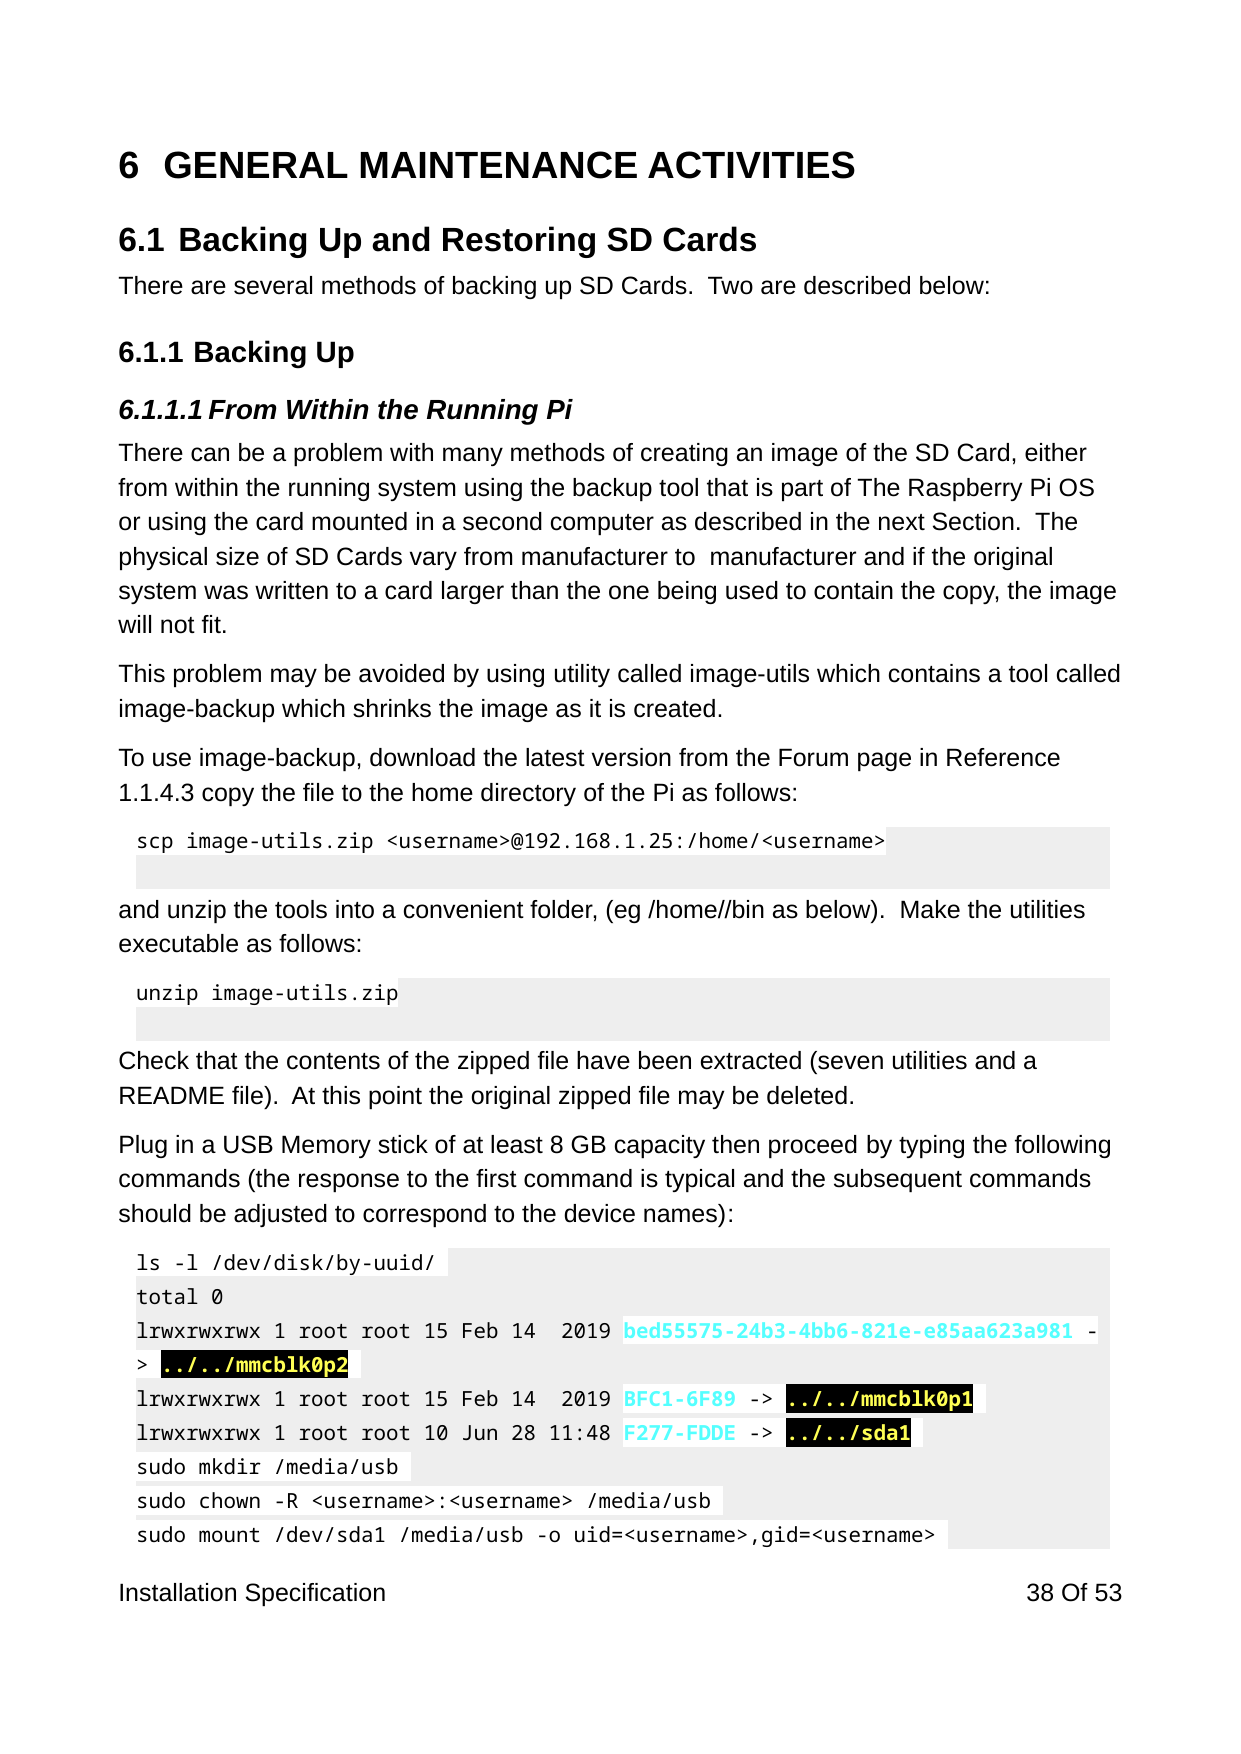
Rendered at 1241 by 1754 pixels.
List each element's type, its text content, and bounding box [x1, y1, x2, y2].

text total 0 lrwxrwxrwx 1 root root 15 Feb 14 2019 bed55575-24b3-4bb6-821e-e85aa623a981 -> ../../mmcblk0p2 [136, 1282, 1110, 1378]
text There are several methods of backing up SD Cards. Two are described below: [118, 271, 1122, 300]
text Plug in a USB Memory stick of at least 8 GB capacity then proceed by typing the following commands (the response to the first command is typical and the subsequent commands should be adjusted to correspond to the device names): [118, 1130, 1122, 1228]
text lrwxrwxrwx 1 root root 10 Jun 28 11:48 F277-FDDE -> ../../sda1 [136, 1418, 1110, 1447]
text scp image-utils.zip <username>@192.168.1.25:/home/<username> [136, 827, 1110, 855]
text sudo chown -R <username>:<username> /media/usb [136, 1486, 1110, 1515]
text Check that the contents of the zipped file have been extracted (seven utilities and a README file). At this point the original zipped file may be deleted. [118, 1046, 1122, 1109]
subtitle From Within the Running Pi [118, 394, 1122, 426]
text This problem may be avoided by using utility called image-utils which contains a tool called image-backup which shrinks the image as it is created. [118, 659, 1122, 723]
subtitle Backing Up and Restoring SD Cards [118, 220, 1122, 259]
text sudo mount /dev/sda1 /media/usb -o uid=<username>,gid=<username> [136, 1520, 1110, 1549]
subtitle Backing Up [118, 335, 1122, 369]
text There can be a problem with many methods of creating an image of the SD Card, either from within the running system using the backup tool that is part of The Raspberry Pi OS or using the card mounted in a second computer as described in the next Section. The physical size of SD Cards vary from manufacturer to manufacturer and if the original system was written to a card larger than the one being used to contain the copy, the image will not fit. [118, 438, 1122, 639]
text To use image-backup, download the latest version from the Forum page in Reference 1.1.4.3 copy the file to the home directory of the Pi as follows: [118, 743, 1122, 806]
text lrwxrwxrwx 1 root root 15 Feb 14 2019 BFC1-6F89 -> ../../mmcblk0p1 [136, 1384, 1110, 1413]
text unzip image-utils.zip [136, 978, 1110, 1041]
text sudo mkdir /media/usb [136, 1452, 1110, 1481]
text and unzip the tools into a convenient folder, (eg /home//bin as below). Make the utilities executable as follows: [118, 895, 1122, 958]
subtitle GENERAL MAINTENANCE ACTIVITIES [118, 143, 1122, 187]
text ls -l /dev/disk/by-uuid/ [136, 1248, 1110, 1276]
